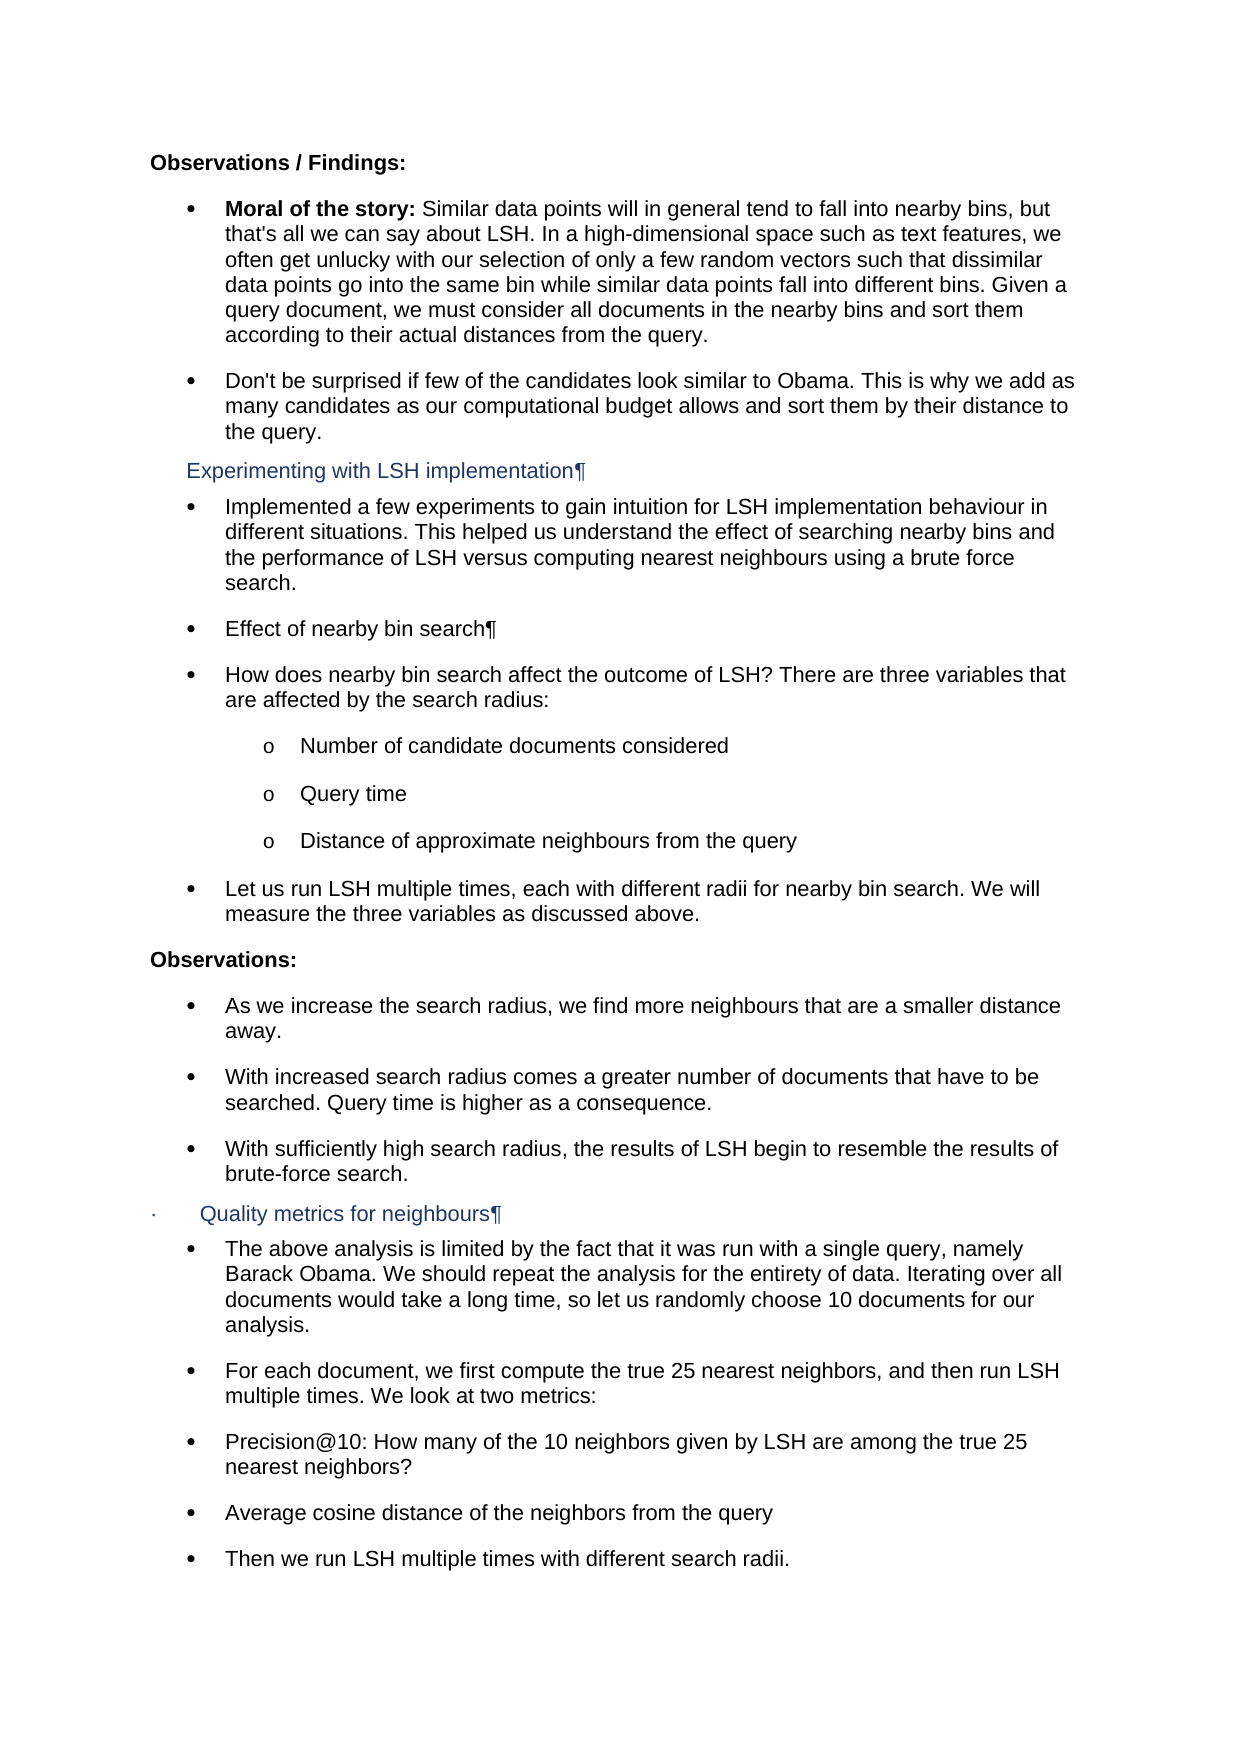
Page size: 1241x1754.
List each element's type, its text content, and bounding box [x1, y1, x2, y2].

list Number of candidate documents considered [262, 733, 1090, 760]
list Effect of nearby bin search¶ [187, 616, 1090, 641]
subtitle · Quality metrics for neighbours¶ [150, 1201, 1090, 1226]
list For each document, we first compute the true 25 nearest neighbors, and then run LSH multiple times. We look at two metrics: [187, 1358, 1090, 1408]
list Distance of approximate neighbours from the query [262, 828, 1090, 855]
list With increased search radius comes a greater number of documents that have to be searched. Query time is higher as a consequence. [187, 1064, 1090, 1115]
list Don't be surprised if few of the candidates look similar to Obama. This is why we add as many candidates as our computational budget allows and sort them by their distance to the query. [187, 368, 1090, 444]
list Precision@10: How many of the 10 neighbors given by LSH are among the true 25 nearest neighbors? [187, 1429, 1090, 1479]
list The above analysis is limited by the fact that it was run with a single query, namely Barack Obama. We should repeat the analysis for the entirety of data. Iterating over all documents would take a long time, so let us randomly choose 10 documents for our analysis. [187, 1236, 1090, 1337]
list Let us run LSH multiple times, each with different radii for nearby bin search. We will measure the three variables as discussed above. [187, 876, 1090, 926]
list Then we run LSH multiple times with different search radii. [187, 1546, 1090, 1572]
subtitle Experimenting with LSH implementation¶ [150, 458, 1090, 483]
list With sufficiently high search radius, the results of LSH begin to resemble the results of brute-force search. [187, 1136, 1090, 1186]
list Average cosine distance of the neighbors from the query [187, 1500, 1090, 1526]
list How does nearby bin search affect the outcome of LSH? There are three variables that are affected by the search radius: [187, 662, 1090, 712]
list Implemented a few experiments to gain intuition for LSH implementation behaviour in different situations. This helped us understand the effect of searching nearby bins and the performance of LSH versus computing nearest neighbours using a brute force search. [187, 494, 1090, 595]
list As we increase the search radius, we find more neighbours that are a smaller distance away. [187, 993, 1090, 1043]
list Query time [262, 781, 1090, 807]
list Moral of the story: Similar data points will in general tend to fall into nearby bins, but that's all we can say about LSH. In a high-dimensional space such as text features, we often get unlucky with our selection of only a few random vectors such that dissimilar data points go into the same bin while similar data points fall into different bins. Given a query document, we must consider all documents in the nearby bins and sort them according to their actual distances from the query. [187, 196, 1090, 347]
text Observations / Findings: [150, 150, 1090, 175]
text Observations: [150, 947, 1090, 972]
